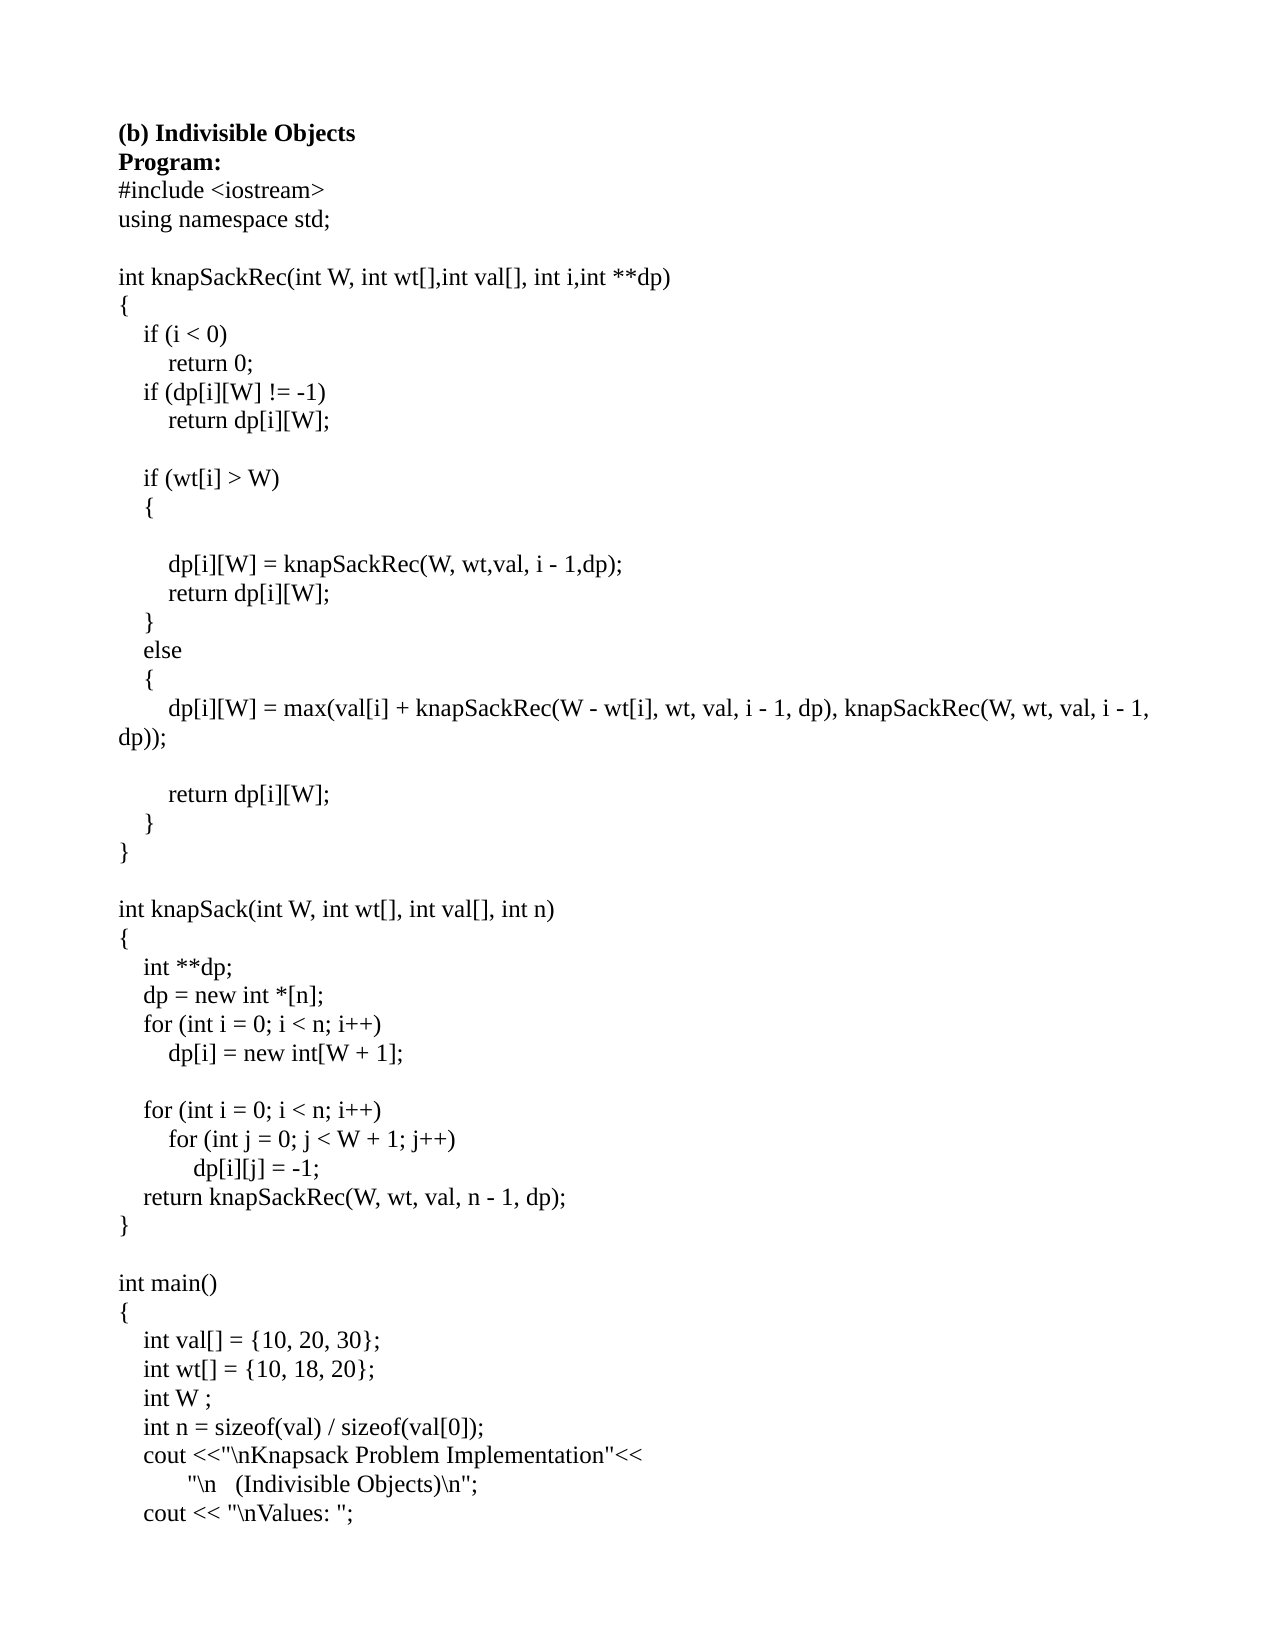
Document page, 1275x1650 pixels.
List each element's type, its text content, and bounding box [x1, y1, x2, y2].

text { [118, 291, 1157, 319]
text using namespace std; [118, 204, 1157, 233]
text if (wt[i] > W) [118, 463, 1157, 492]
text return 0; [118, 348, 1157, 377]
text "\n (Indivisible Objects)\n"; [118, 1469, 1157, 1498]
text for (int i = 0; i < n; i++) [118, 1096, 1157, 1124]
text for (int i = 0; i < n; i++) [118, 1009, 1157, 1038]
text cout <<"\nKnapsack Problem Implementation"<< [118, 1441, 1157, 1469]
text dp = new int *[n]; [118, 981, 1157, 1009]
text return dp[i][W]; [118, 779, 1157, 808]
text return dp[i][W]; [118, 406, 1157, 434]
text dp[i][j] = -1; [118, 1153, 1157, 1182]
text else [118, 636, 1157, 664]
text { [118, 664, 1157, 693]
text { [118, 1297, 1157, 1326]
text int val[] = {10, 20, 30}; [118, 1326, 1157, 1354]
text dp[i][W] = max(val[i] + knapSackRec(W - wt[i], wt, val, i - 1, dp), knapSackRec(W, wt, val, i - 1, dp)); [118, 693, 1157, 751]
text { [118, 923, 1157, 952]
text int main() [118, 1268, 1157, 1297]
text cout << "\nValues: "; [118, 1498, 1157, 1527]
text Program: [118, 147, 1157, 176]
text if (i < 0) [118, 319, 1157, 348]
text } [118, 607, 1157, 636]
text if (dp[i][W] != -1) [118, 377, 1157, 406]
text int knapSackRec(int W, int wt[],int val[], int i,int **dp) [118, 262, 1157, 291]
text int wt[] = {10, 18, 20}; [118, 1354, 1157, 1383]
text #include <iostream> [118, 176, 1157, 204]
text int W ; [118, 1383, 1157, 1412]
text int **dp; [118, 952, 1157, 981]
text (b) Indivisible Objects [118, 118, 1157, 147]
text } [118, 808, 1157, 837]
text } [118, 1211, 1157, 1239]
text return knapSackRec(W, wt, val, n - 1, dp); [118, 1182, 1157, 1211]
text } [118, 837, 1157, 866]
text dp[i][W] = knapSackRec(W, wt,val, i - 1,dp); [118, 549, 1157, 578]
text int n = sizeof(val) / sizeof(val[0]); [118, 1412, 1157, 1441]
text for (int j = 0; j < W + 1; j++) [118, 1124, 1157, 1153]
text { [118, 492, 1157, 521]
text dp[i] = new int[W + 1]; [118, 1038, 1157, 1067]
text return dp[i][W]; [118, 578, 1157, 607]
text int knapSack(int W, int wt[], int val[], int n) [118, 894, 1157, 923]
